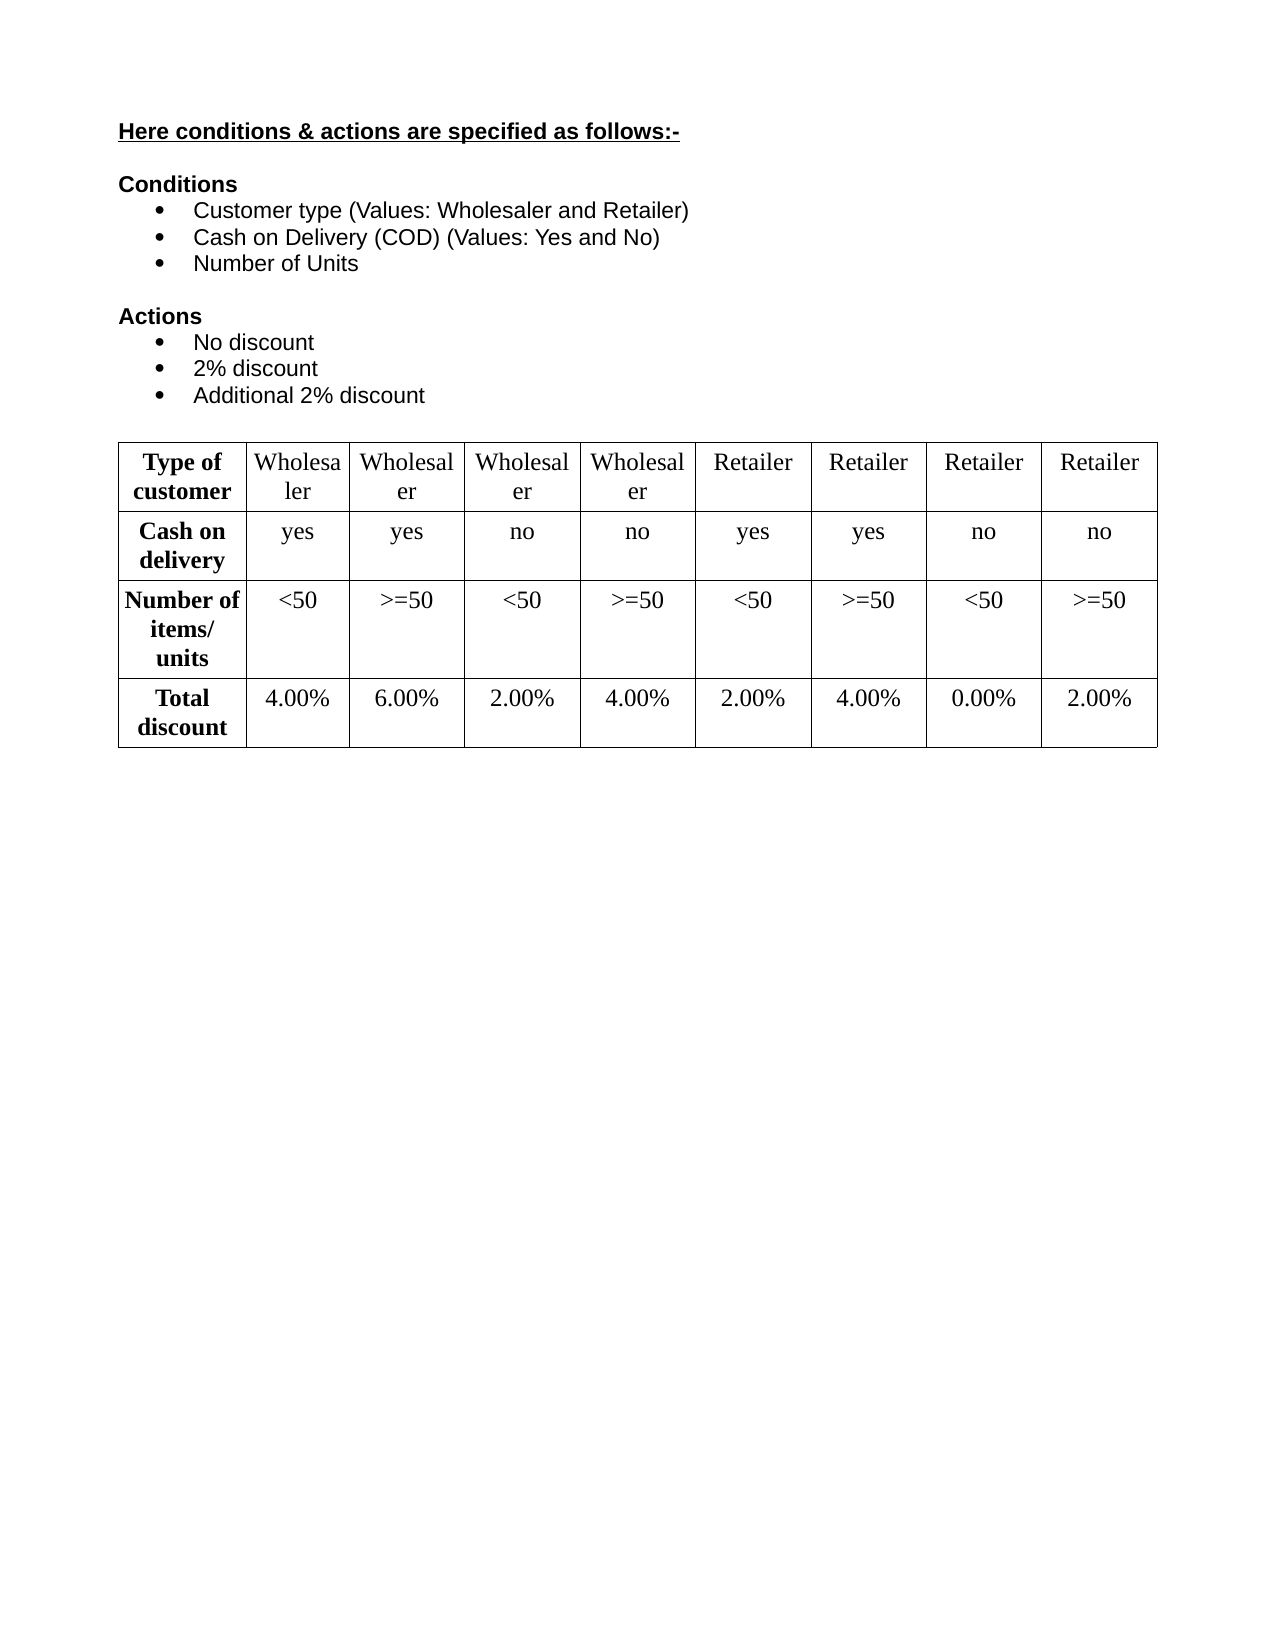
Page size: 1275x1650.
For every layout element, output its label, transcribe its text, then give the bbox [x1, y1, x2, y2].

table_cell Number of items/ units [119, 581, 246, 677]
text Here conditions & actions are specified as follows:- [118, 118, 1157, 144]
list Customer type (Values: Wholesaler and Retailer) [156, 197, 1157, 223]
table_cell <50 [927, 581, 1041, 677]
table_header Retailer [927, 443, 1041, 511]
table_cell no [1042, 512, 1157, 580]
table_cell 4.00% [812, 679, 926, 747]
table_cell Cash on delivery [119, 512, 246, 580]
table_header Wholesaler [581, 443, 695, 511]
table_cell >=50 [1042, 581, 1157, 677]
table_cell 2.00% [696, 679, 811, 747]
table_cell >=50 [581, 581, 695, 677]
list Number of Units [156, 250, 1157, 276]
table_cell yes [247, 512, 349, 580]
table_cell <50 [247, 581, 349, 677]
table_cell 2.00% [1042, 679, 1157, 747]
list No discount [156, 329, 1157, 355]
table_cell yes [696, 512, 811, 580]
table_header Type of customer [119, 443, 246, 511]
text Conditions [118, 171, 1157, 197]
table_header Retailer [696, 443, 811, 511]
table_cell 0.00% [927, 679, 1041, 747]
table_header Wholesaler [465, 443, 580, 511]
table_cell 2.00% [465, 679, 580, 747]
list Additional 2% discount [156, 382, 1157, 408]
table_cell <50 [465, 581, 580, 677]
list Cash on Delivery (COD) (Values: Yes and No) [156, 223, 1157, 250]
table_cell no [465, 512, 580, 580]
table_header Retailer [812, 443, 926, 511]
table_cell yes [812, 512, 926, 580]
text Actions [118, 303, 1157, 329]
table_cell 6.00% [350, 679, 464, 747]
table_cell 4.00% [581, 679, 695, 747]
table_cell >=50 [350, 581, 464, 677]
table_cell 4.00% [247, 679, 349, 747]
table_cell yes [350, 512, 464, 580]
table_cell no [581, 512, 695, 580]
list 2% discount [156, 355, 1157, 382]
table_cell <50 [696, 581, 811, 677]
table_header Retailer [1042, 443, 1157, 511]
table_cell Total discount [119, 679, 246, 747]
table_header Wholesaler [350, 443, 464, 511]
table_cell no [927, 512, 1041, 580]
table_cell >=50 [812, 581, 926, 677]
table_header Wholesaler [247, 443, 349, 511]
